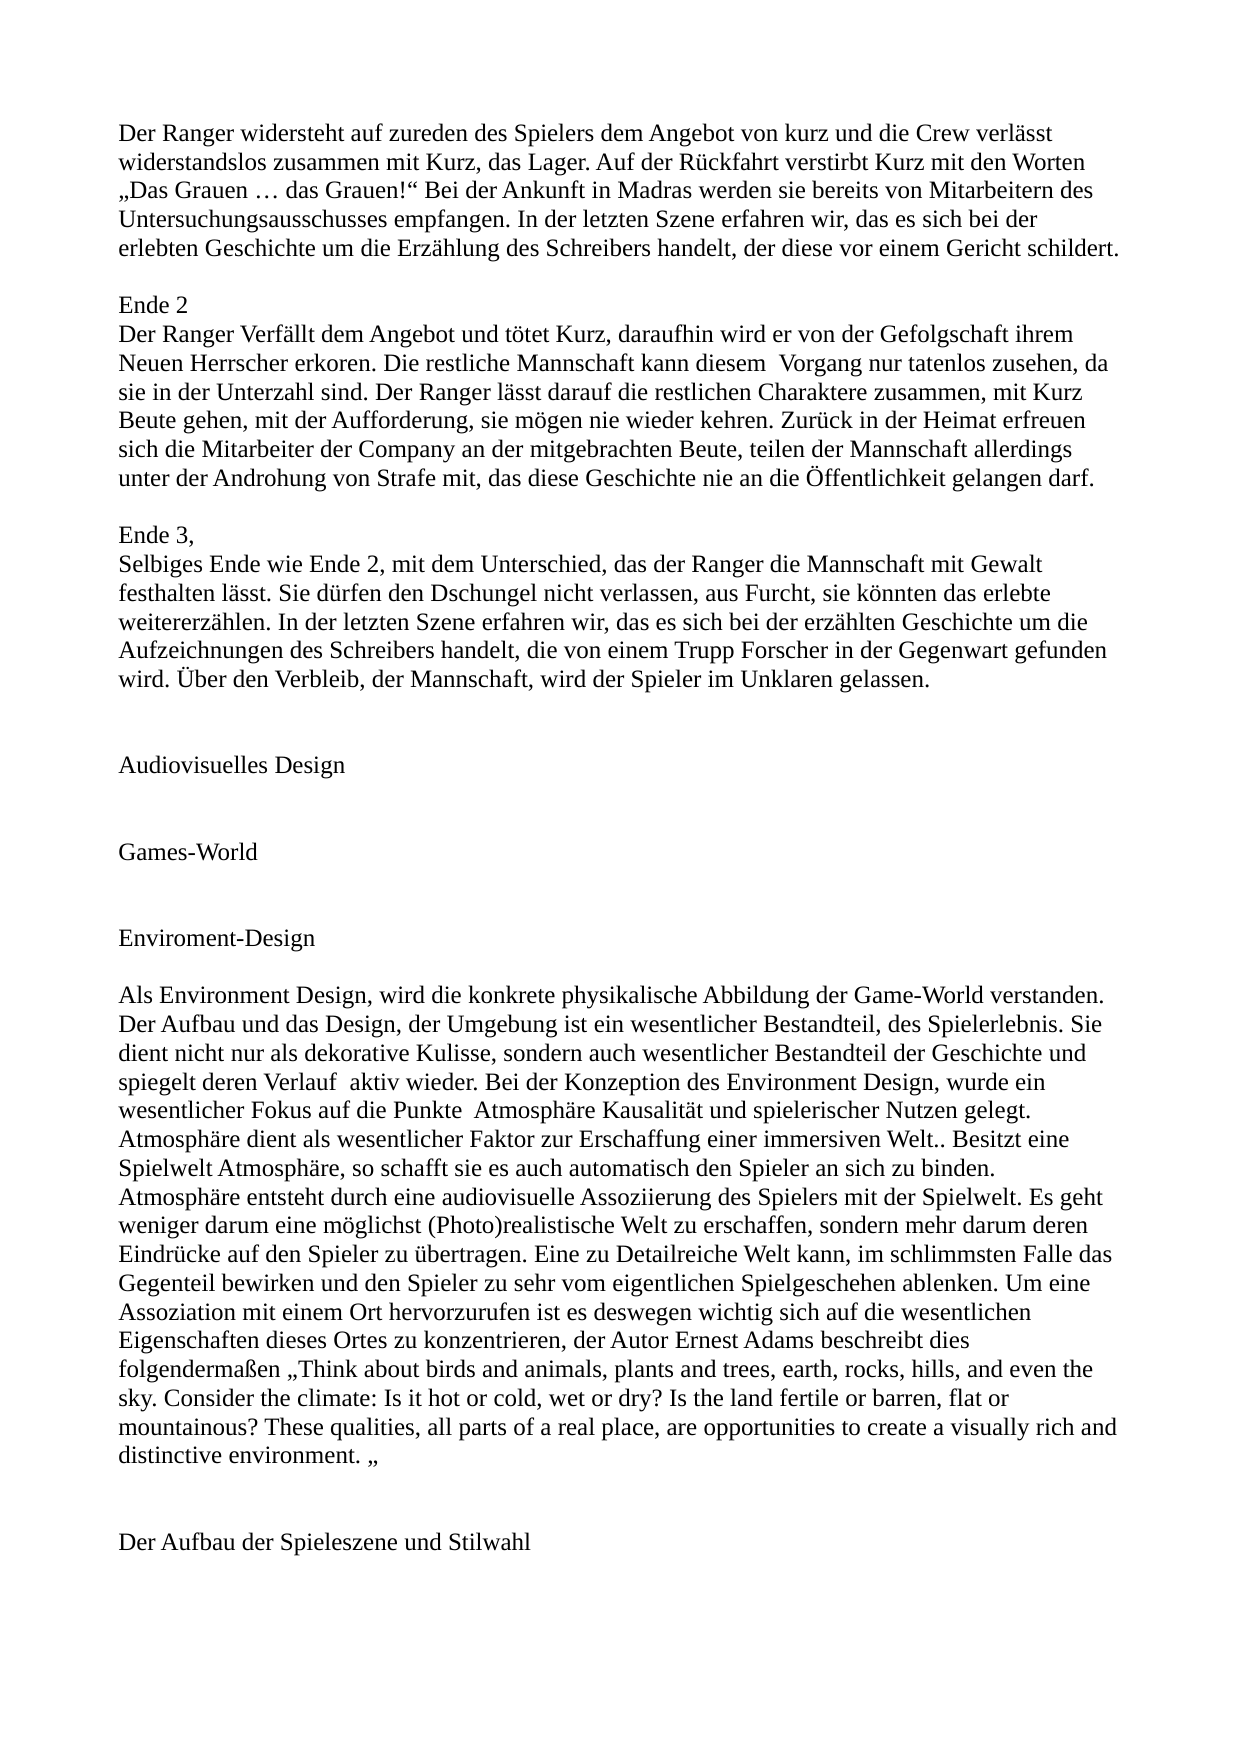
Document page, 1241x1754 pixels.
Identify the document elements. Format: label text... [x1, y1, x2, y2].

text Ende 2 [118, 291, 1122, 319]
text Der Ranger widersteht auf zureden des Spielers dem Angebot von kurz und die Crew verlässt widerstandslos zusammen mit Kurz, das Lager. Auf der Rückfahrt verstirbt Kurz mit den Worten „Das Grauen … das Grauen!“ Bei der Ankunft in Madras werden sie bereits von Mitarbeitern des Untersuchungsausschusses empfangen. In der letzten Szene erfahren wir, das es sich bei der erlebten Geschichte um die Erzählung des Schreibers handelt, der diese vor einem Gericht schildert. [118, 118, 1122, 262]
text Selbiges Ende wie Ende 2, mit dem Unterschied, das der Ranger die Mannschaft mit Gewalt festhalten lässt. Sie dürfen den Dschungel nicht verlassen, aus Furcht, sie könnten das erlebte weitererzählen. In der letzten Szene erfahren wir, das es sich bei der erzählten Geschichte um die Aufzeichnungen des Schreibers handelt, die von einem Trupp Forscher in der Gegenwart gefunden wird. Über den Verbleib, der Mannschaft, wird der Spieler im Unklaren gelassen. [118, 549, 1122, 693]
text Der Aufbau der Spieleszene und Stilwahl [118, 1527, 1122, 1556]
text Als Environment Design, wird die konkrete physikalische Abbildung der Game-World verstanden. Der Aufbau und das Design, der Umgebung ist ein wesentlicher Bestandteil, des Spielerlebnis. Sie dient nicht nur als dekorative Kulisse, sondern auch wesentlicher Bestandteil der Geschichte und spiegelt deren Verlauf aktiv wieder. Bei der Konzeption des Environment Design, wurde ein wesentlicher Fokus auf die Punkte Atmosphäre Kausalität und spielerischer Nutzen gelegt. Atmosphäre dient als wesentlicher Faktor zur Erschaffung einer immersiven Welt.. Besitzt eine Spielwelt Atmosphäre, so schafft sie es auch automatisch den Spieler an sich zu binden. Atmosphäre entsteht durch eine audiovisuelle Assoziierung des Spielers mit der Spielwelt. Es geht weniger darum eine möglichst (Photo)realistische Welt zu erschaffen, sondern mehr darum deren Eindrücke auf den Spieler zu übertragen. Eine zu Detailreiche Welt kann, im schlimmsten Falle das Gegenteil bewirken und den Spieler zu sehr vom eigentlichen Spielgeschehen ablenken. Um eine Assoziation mit einem Ort hervorzurufen ist es deswegen wichtig sich auf die wesentlichen Eigenschaften dieses Ortes zu konzentrieren, der Autor Ernest Adams beschreibt dies folgendermaßen „Think about birds and animals, plants and trees, earth, rocks, hills, and even the sky. Consider the climate: Is it hot or cold, wet or dry? Is the land fertile or barren, flat or mountainous? These qualities, all parts of a real place, are opportunities to create a visually rich and distinctive environment. „ [118, 981, 1122, 1469]
text Ende 3, [118, 521, 1122, 549]
text Games-World [118, 837, 1122, 866]
text Der Ranger Verfällt dem Angebot und tötet Kurz, daraufhin wird er von der Gefolgschaft ihrem Neuen Herrscher erkoren. Die restliche Mannschaft kann diesem Vorgang nur tatenlos zusehen, da sie in der Unterzahl sind. Der Ranger lässt darauf die restlichen Charaktere zusammen, mit Kurz Beute gehen, mit der Aufforderung, sie mögen nie wieder kehren. Zurück in der Heimat erfreuen sich die Mitarbeiter der Company an der mitgebrachten Beute, teilen der Mannschaft allerdings unter der Androhung von Strafe mit, das diese Geschichte nie an die Öffentlichkeit gelangen darf. [118, 319, 1122, 492]
text Enviroment-Design [118, 923, 1122, 952]
text Audiovisuelles Design [118, 751, 1122, 779]
